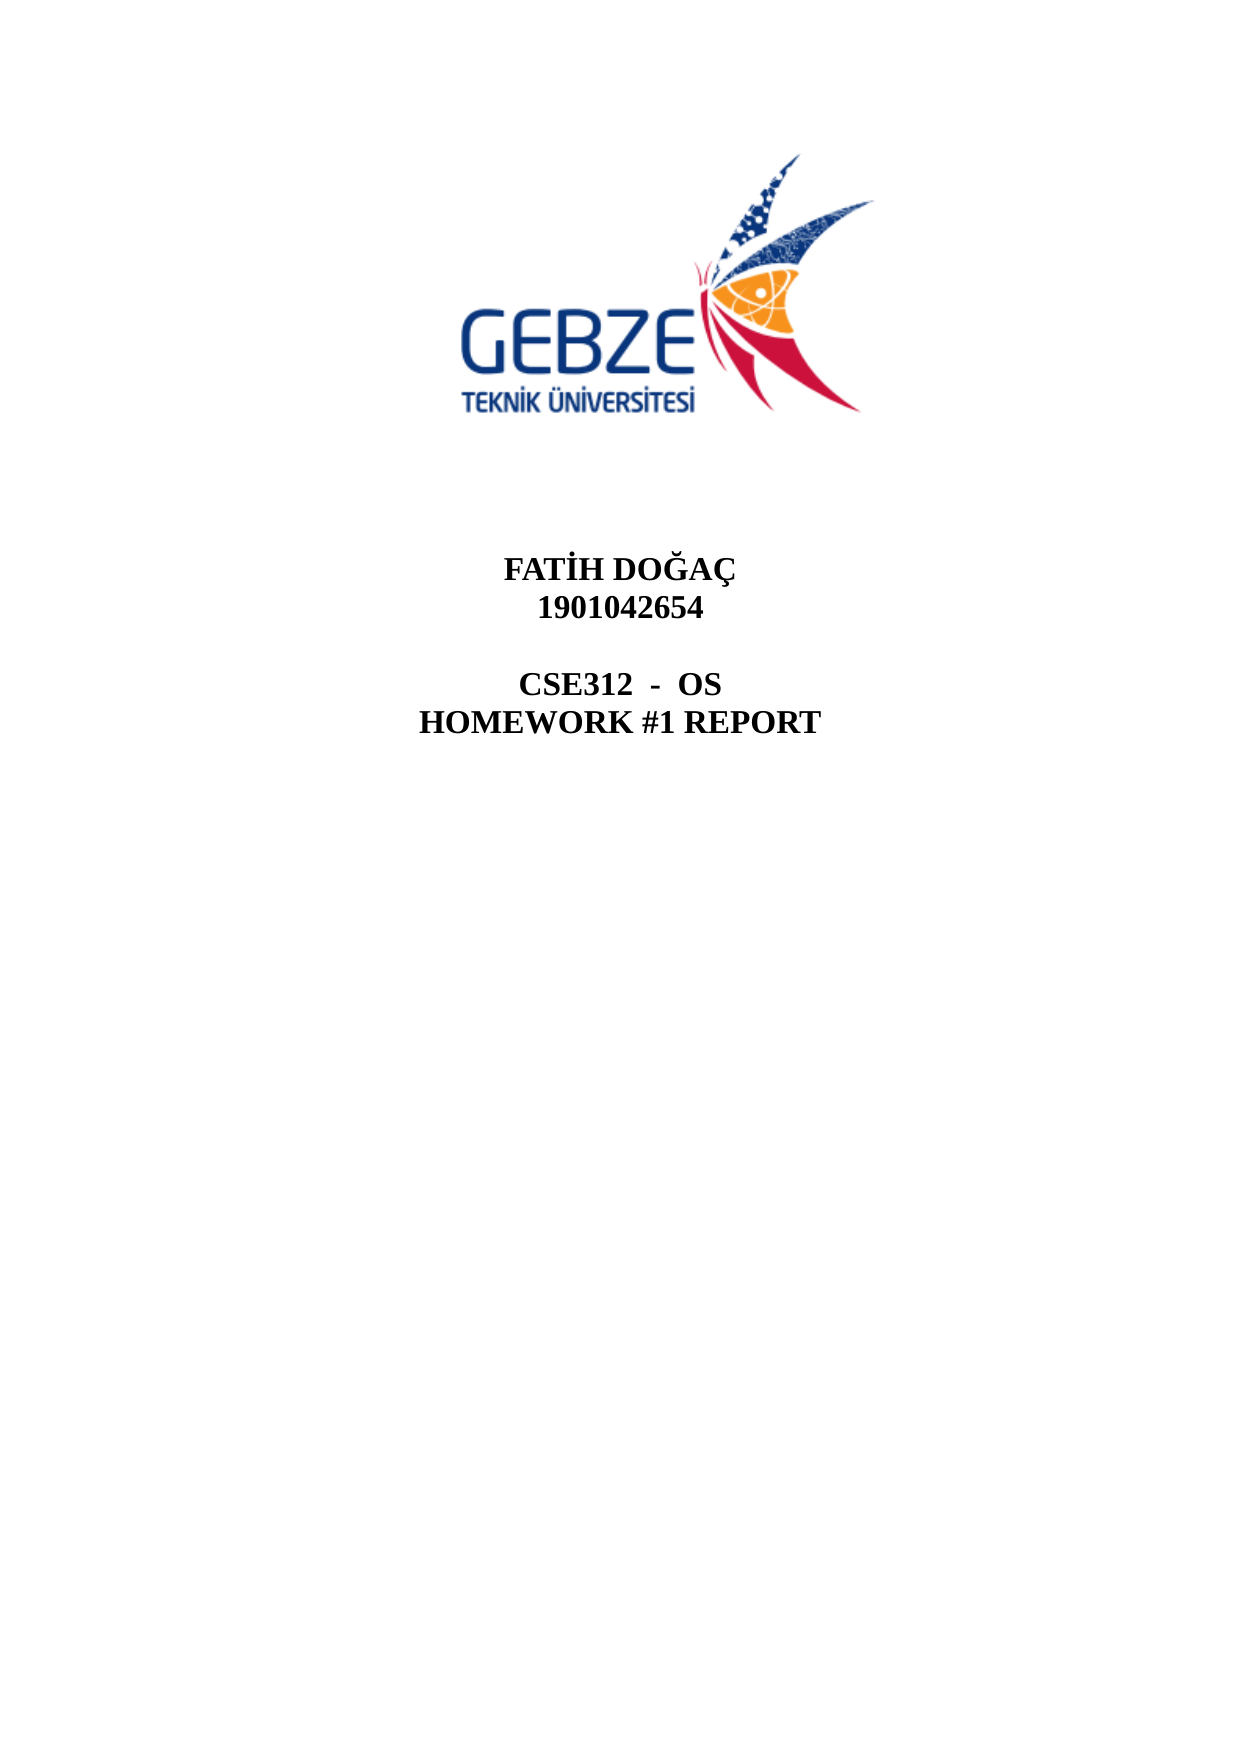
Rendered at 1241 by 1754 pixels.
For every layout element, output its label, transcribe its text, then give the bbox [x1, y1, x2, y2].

text 1901042654 [118, 588, 1122, 626]
text CSE312 - OS [118, 664, 1122, 703]
text HOMEWORK #1 REPORT [118, 703, 1122, 741]
picture [413, 133, 929, 427]
text FATİH DOĞAÇ [118, 549, 1122, 588]
